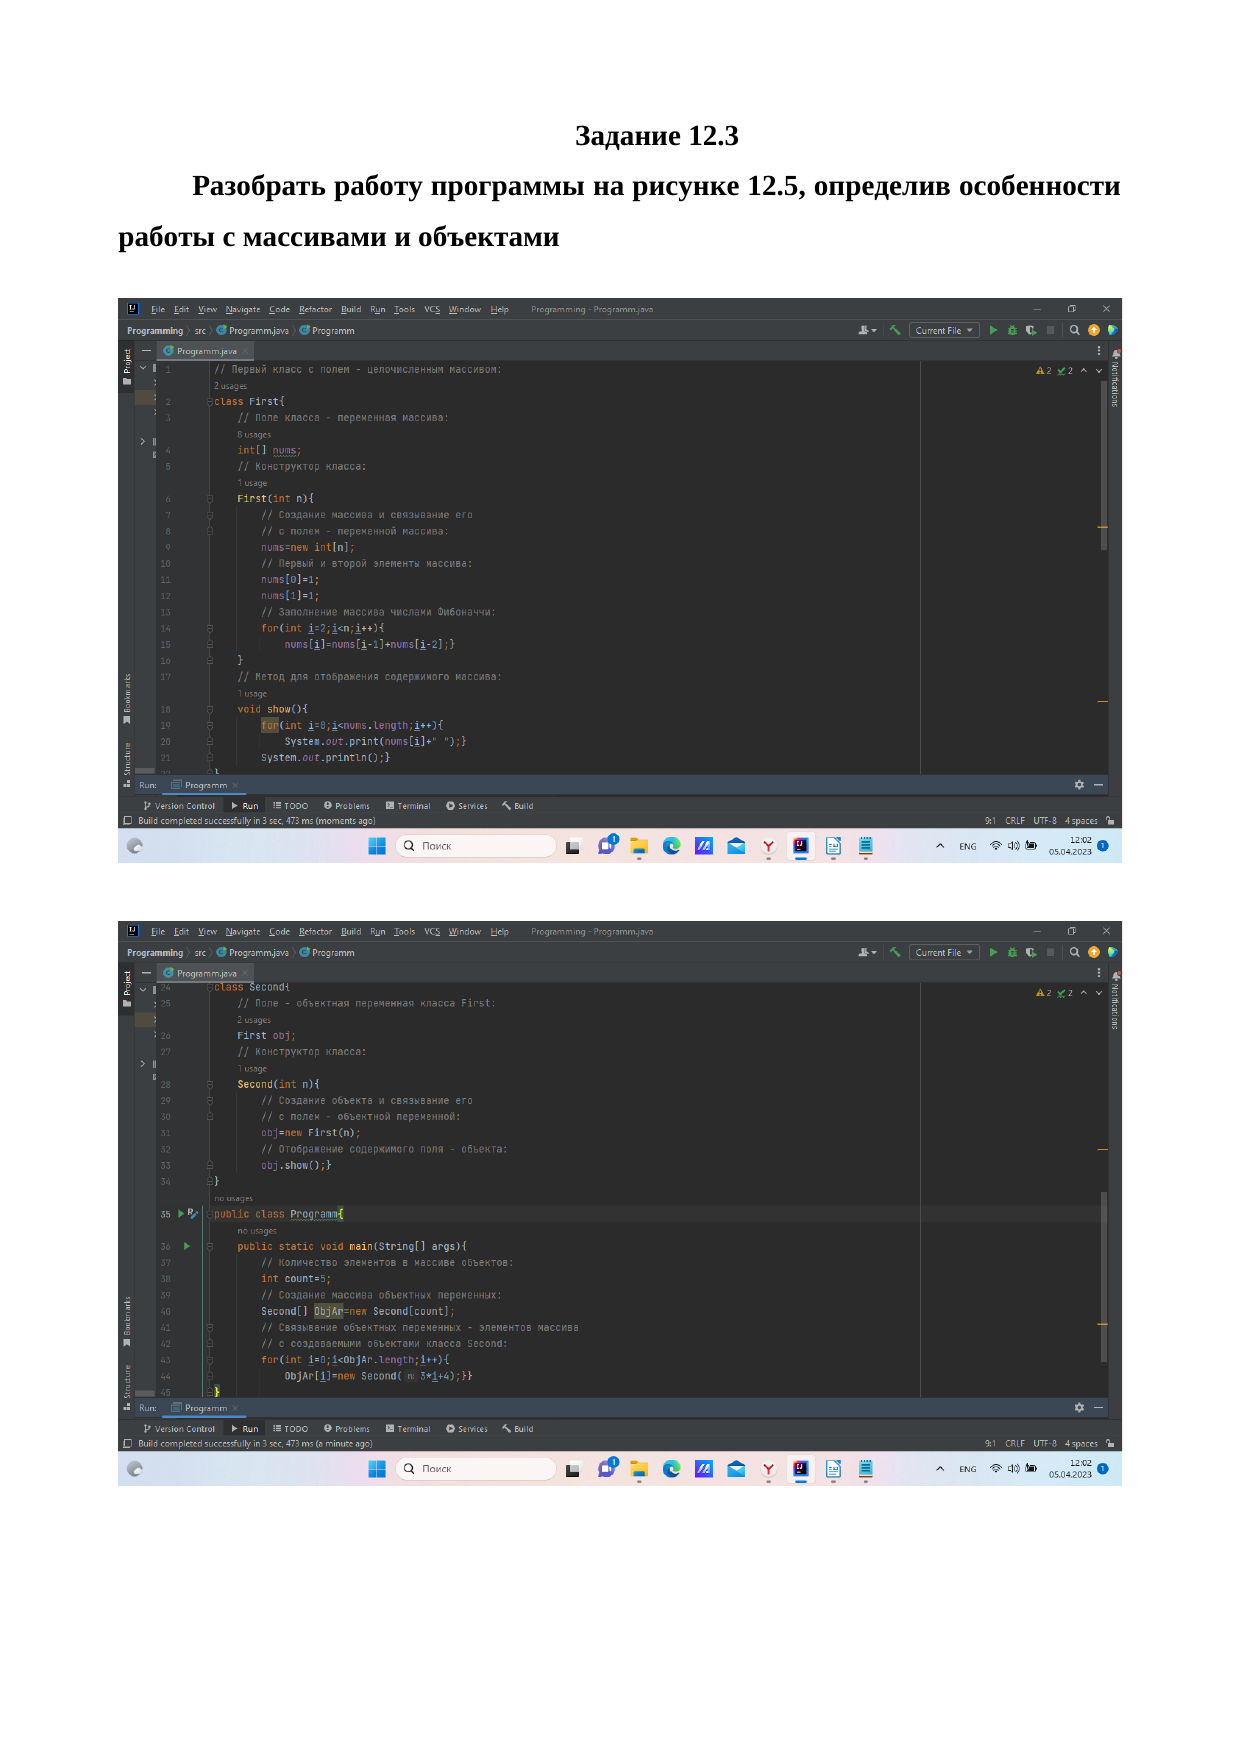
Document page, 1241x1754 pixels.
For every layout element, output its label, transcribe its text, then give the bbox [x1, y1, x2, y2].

picture [118, 921, 1123, 1486]
text Разобрать работу программы на рисунке 12.5, определив особенности работы с массивами и объектами [118, 168, 1122, 252]
text Задание 12.3 [118, 118, 1122, 152]
picture [118, 298, 1123, 863]
